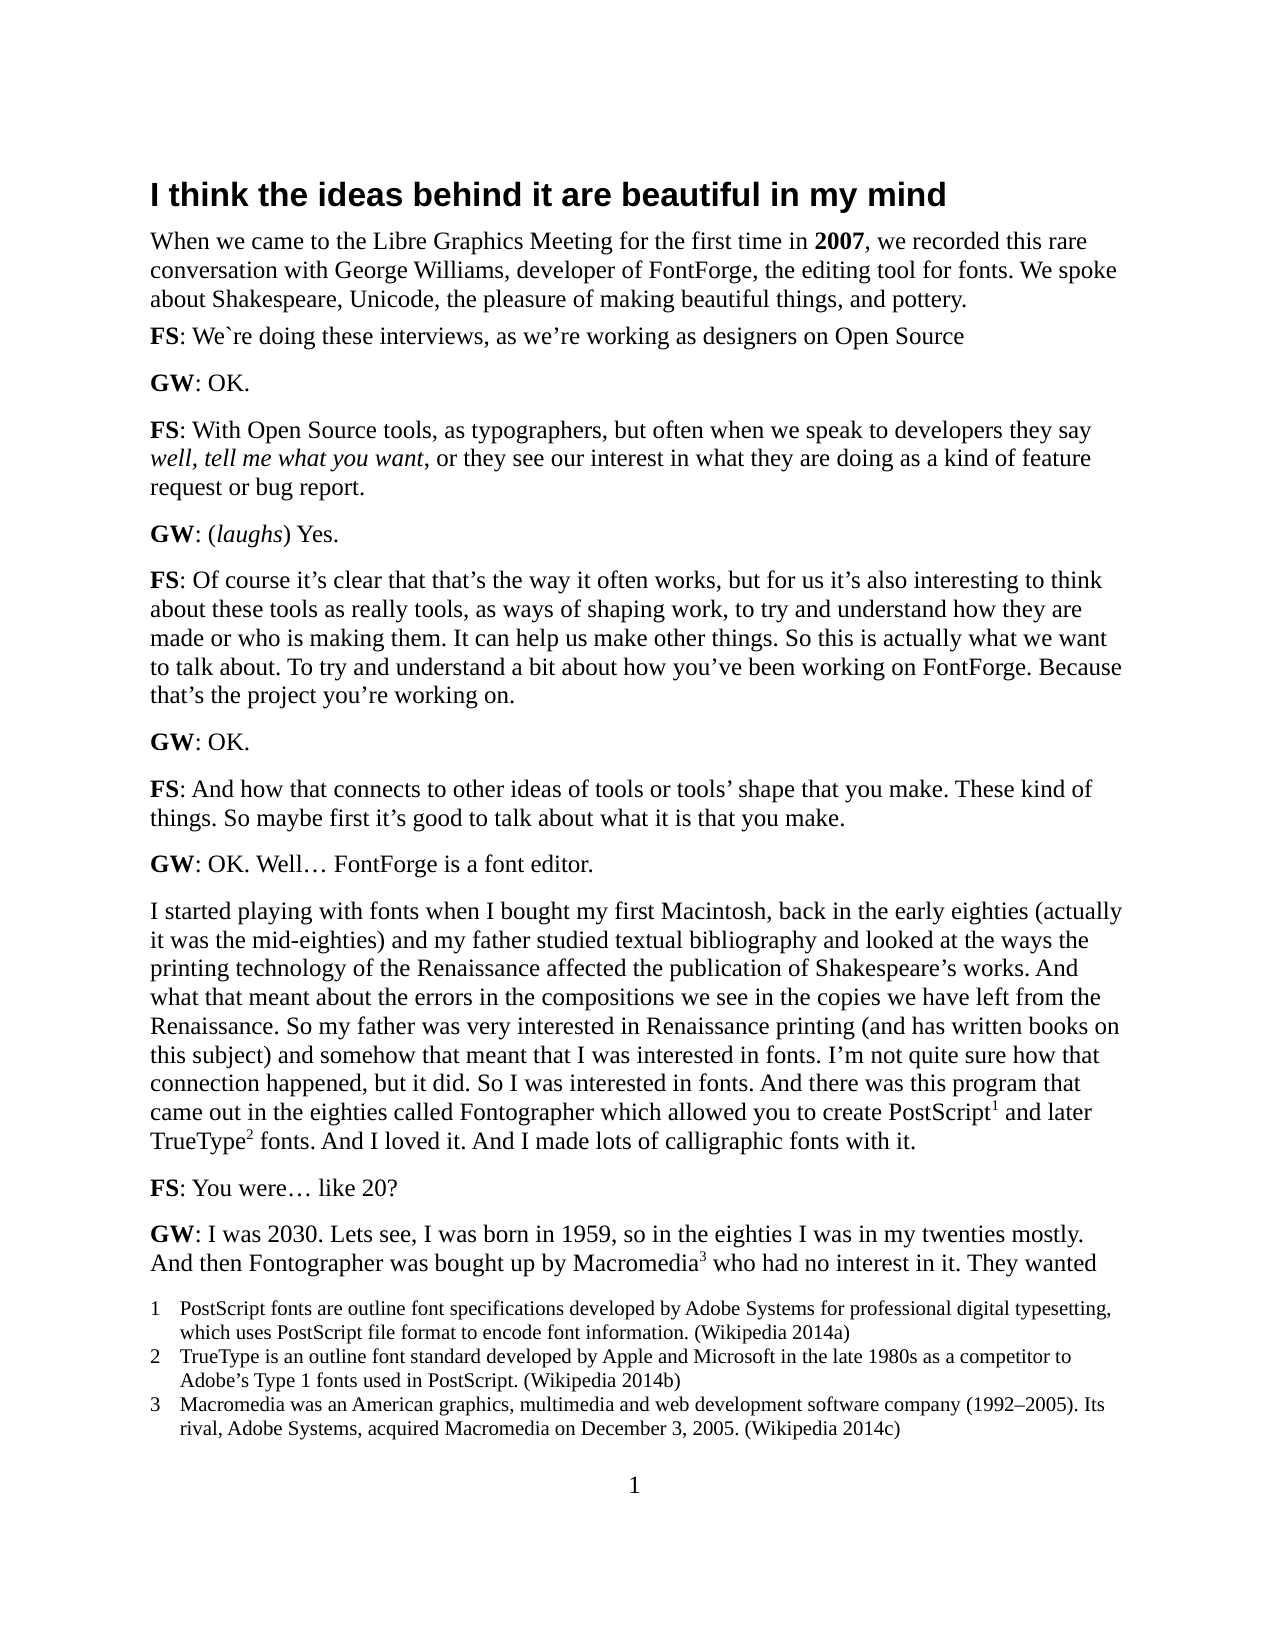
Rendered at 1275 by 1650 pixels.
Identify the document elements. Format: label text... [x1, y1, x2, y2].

subtitle I think the ideas behind it are beautiful in my mind [150, 175, 1125, 214]
text GW: OK. [150, 368, 1125, 397]
text GW: (laughs) Yes. [150, 519, 1125, 548]
text GW: OK. Well… FontForge is a font editor. [150, 849, 1125, 878]
text GW: OK. [150, 727, 1125, 756]
text FS: With Open Source tools, as typographers, but often when we speak to developers they say well, tell me what you want, or they see our interest in what they are doing as a kind of feature request or bug report. [150, 415, 1125, 501]
text I started playing with fonts when I bought my first Macintosh, back in the early eighties (actually it was the mid-eighties) and my father studied textual bibliography and looked at the ways the printing technology of the Renaissance affected the publication of Shakespeare’s works. And what that meant about the errors in the compositions we see in the copies we have left from the Renaissance. So my father was very interested in Renaissance printing (and has written books on this subject) and somehow that meant that I was interested in fonts. I’m not quite sure how that connection happened, but it did. So I was interested in fonts. And there was this program that came out in the eighties called Fontographer which allowed you to create PostScript and later TrueType fonts. And I loved it. And I made lots of calligraphic fonts with it. [150, 896, 1125, 1155]
text FS: And how that connects to other ideas of tools or tools’ shape that you make. These kind of things. So maybe first it’s good to talk about what it is that you make. [150, 774, 1125, 831]
text PostScript fonts are outline font specifications developed by Adobe Systems for professional digital typesetting, which uses PostScript file format to encode font information. (Wikipedia 2014a) [150, 1296, 1125, 1344]
text FS: Of course it’s clear that that’s the way it often works, but for us it’s also interesting to think about these tools as really tools, as ways of shaping work, to try and understand how they are made or who is making them. It can help us make other things. So this is actually what we want to talk about. To try and understand a bit about how you’ve been working on FontForge. Because that’s the project you’re working on. [150, 566, 1125, 709]
text FS: You were… like 20? [150, 1173, 1125, 1201]
text TrueType is an outline font standard developed by Apple and Microsoft in the late 1980s as a competitor to Adobe’s Type 1 fonts used in PostScript. (Wikipedia 2014b) [150, 1344, 1125, 1392]
text Macromedia was an American graphics, multimedia and web development software company (1992–2005). Its rival, Adobe Systems, acquired Macromedia on December 3, 2005. (Wikipedia 2014c) [150, 1392, 1125, 1440]
text FS: We`re doing these interviews, as we’re working as designers on Open Source [150, 321, 1125, 350]
text GW: I was 2030. Lets see, I was born in 1959, so in the eighties I was in my twenties mostly. And then Fontographer was bought up by Macromedia who had no interest in it. They wanted FreeHand which was done by the same company. So they dropped Fon… well they continued to sell Fontographer but they didn’t update it. And then OpenType came out and Unicode came out and Fontographer didn’t do this right and it didn’t do that right… And I started making my own fonts, and I used Fontographer to provide the basis, and I started writing scripts that would add accents to latin letters and so on. And figured out the Type1 format so that I could decompose it — decompose the Fontographer output so that I could add my own things to it. And then Fontographer didn’t do Type0 PostScript fonts, so I figured that out. [150, 1219, 1125, 1277]
text When we came to the Libre Graphics Meeting for the first time in 2007, we recorded this rare conversation with George Williams, developer of FontForge, the editing tool for fonts. We spoke about Shakespeare, Unicode, the pleasure of making beautiful things, and pottery. [150, 226, 1125, 312]
